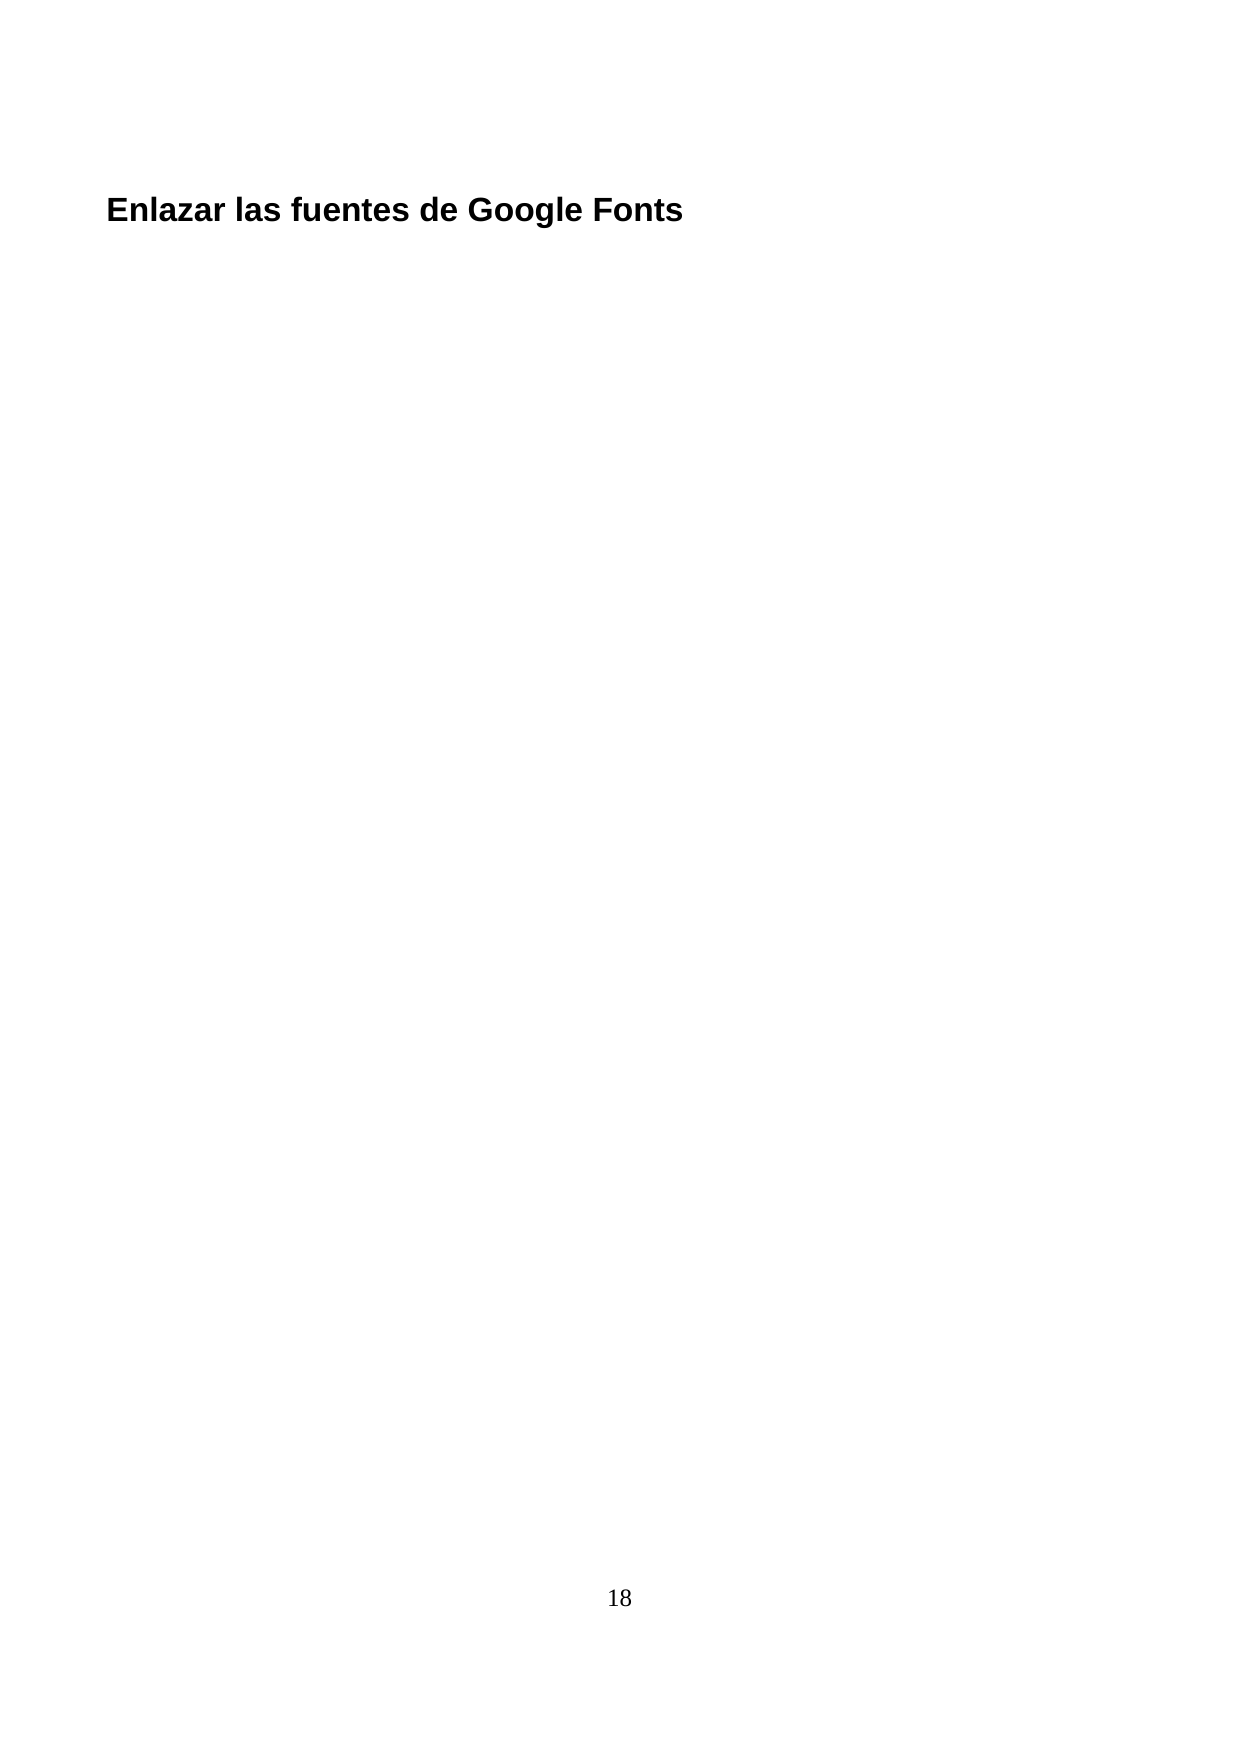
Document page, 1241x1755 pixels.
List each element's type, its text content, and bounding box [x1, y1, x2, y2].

subtitle Enlazar las fuentes de Google Fonts [106, 189, 1132, 228]
